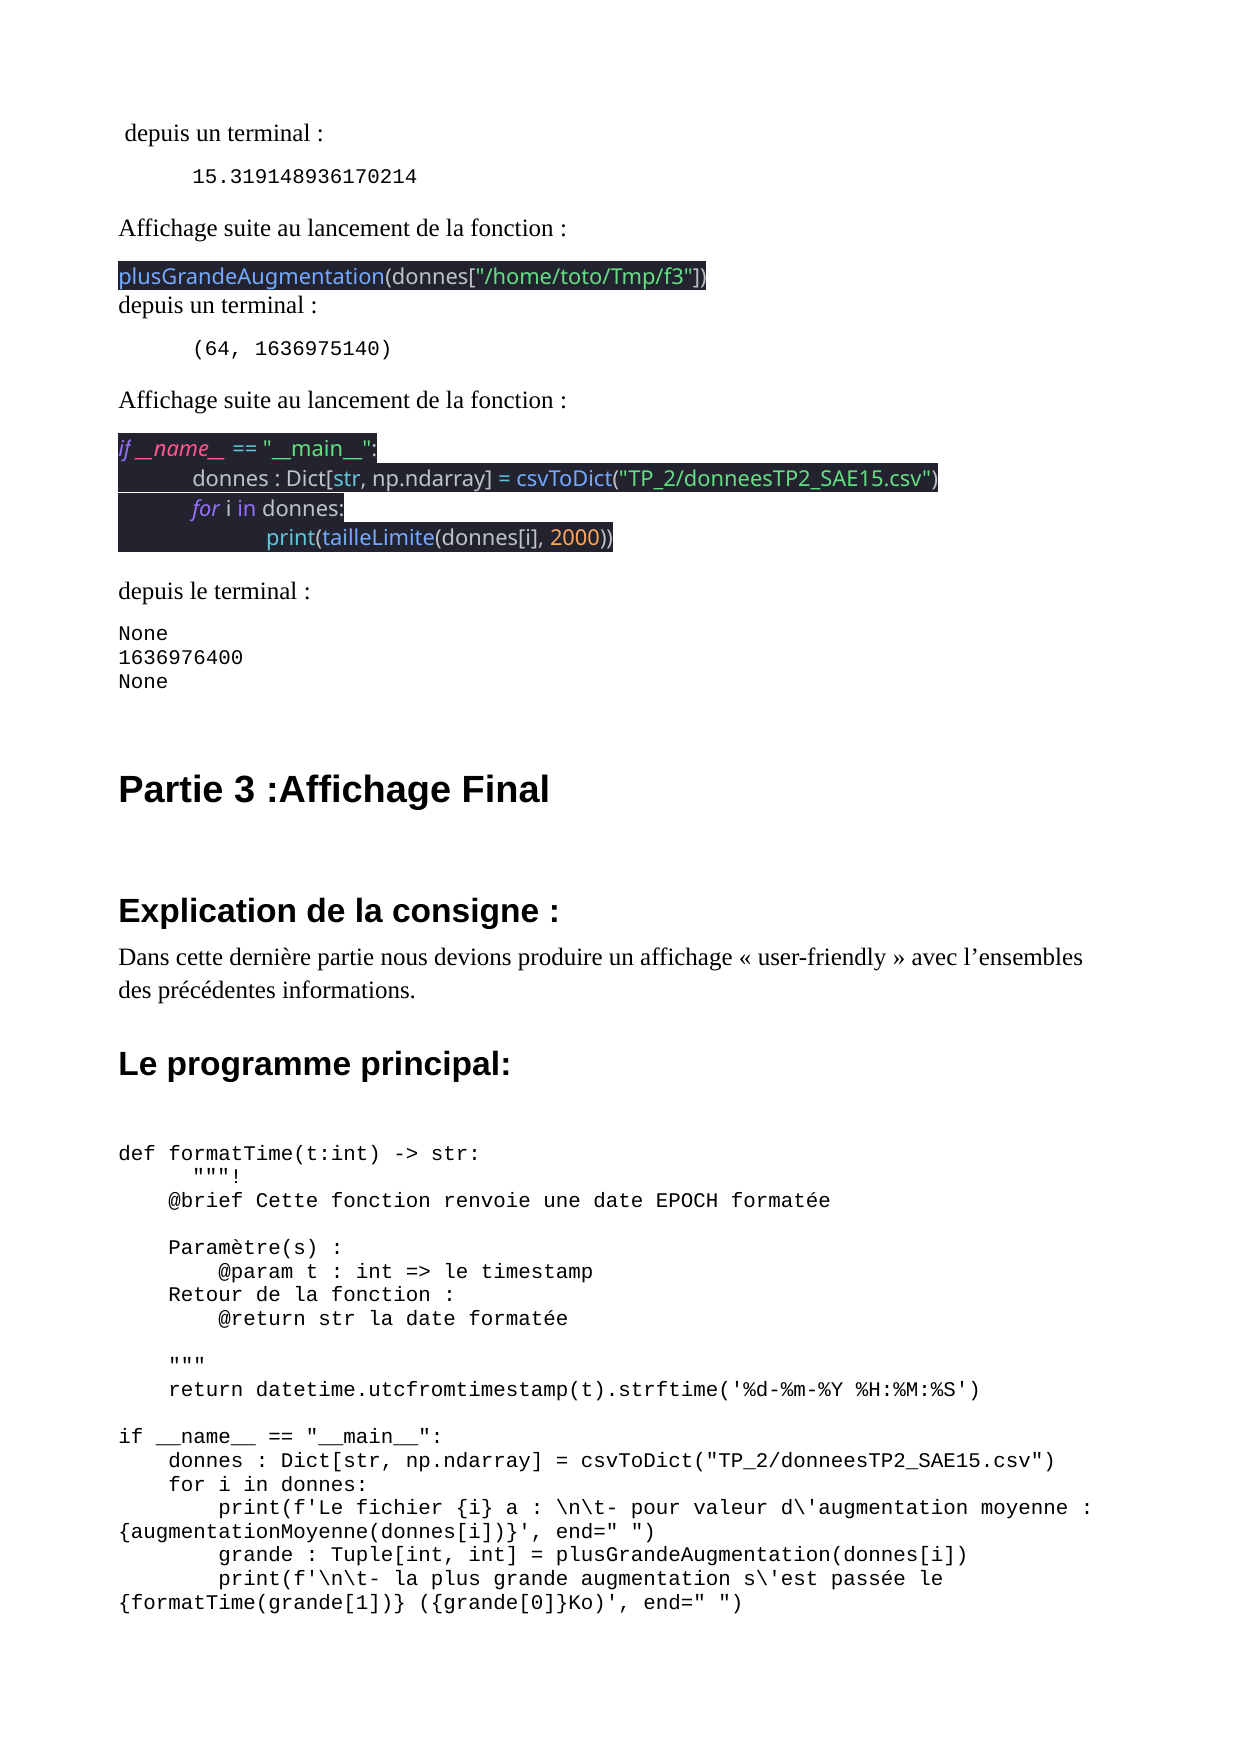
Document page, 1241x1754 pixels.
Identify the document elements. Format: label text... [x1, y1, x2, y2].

text """! [118, 1166, 1122, 1190]
subtitle Explication de la consigne : [118, 891, 1122, 930]
text Affichage suite au lancement de la fonction : [118, 213, 1122, 242]
text Dans cette dernière partie nous devions produire un affichage « user-friendly » avec l’ensembles des précédentes informations. [118, 942, 1122, 1004]
text depuis un terminal : [118, 118, 1122, 147]
text def formatTime(t:int) -> str: [118, 1142, 1122, 1166]
text @return str la date formatée [118, 1308, 1122, 1332]
text print(f'\n\t- la plus grande augmentation s\'est passée le {formatTime(grande[1])} ({grande[0]}Ko)', end=" ") [118, 1568, 1122, 1615]
text print(f'Le fichier {i} a : \n\t- pour valeur d\'augmentation moyenne : {augmentationMoyenne(donnes[i])}', end=" ") [118, 1497, 1122, 1544]
text 1636976400 [118, 647, 1122, 671]
text return datetime.utcfromtimestamp(t).strftime('%d-%m-%Y %H:%M:%S') [118, 1379, 1122, 1403]
text print(tailleLimite(donnes[i], 2000)) [118, 522, 1122, 552]
text @brief Cette fonction renvoie une date EPOCH formatée [118, 1190, 1122, 1213]
text Retour de la fonction : [118, 1284, 1122, 1308]
text depuis un terminal : [118, 290, 1122, 319]
text Affichage suite au lancement de la fonction : [118, 385, 1122, 414]
text for i in donnes: [118, 1473, 1122, 1497]
text donnes : Dict[str, np.ndarray] = csvToDict("TP_2/donneesTP2_SAE15.csv") [118, 1450, 1122, 1473]
text plusGrandeAugmentation(donnes["/home/toto/Tmp/f3"]) [118, 261, 1122, 290]
text None [118, 623, 1122, 647]
text if __name__ == "__main__": [118, 433, 1122, 463]
text depuis le terminal : [118, 576, 1122, 604]
text grande : Tuple[int, int] = plusGrandeAugmentation(donnes[i]) [118, 1544, 1122, 1568]
text (64, 1636975140) [118, 338, 1122, 362]
subtitle Le programme principal: [118, 1044, 1122, 1082]
text Paramètre(s) : [118, 1237, 1122, 1261]
text """ [118, 1355, 1122, 1379]
text if __name__ == "__main__": [118, 1426, 1122, 1450]
text @param t : int => le timestamp [118, 1261, 1122, 1284]
subtitle Partie 3 :Affichage Final [118, 767, 1122, 810]
text for i in donnes: [118, 492, 1122, 522]
text donnes : Dict[str, np.ndarray] = csvToDict("TP_2/donneesTP2_SAE15.csv") [118, 463, 1122, 492]
text None [118, 671, 1122, 694]
text 15.319148936170214 [118, 166, 1122, 189]
